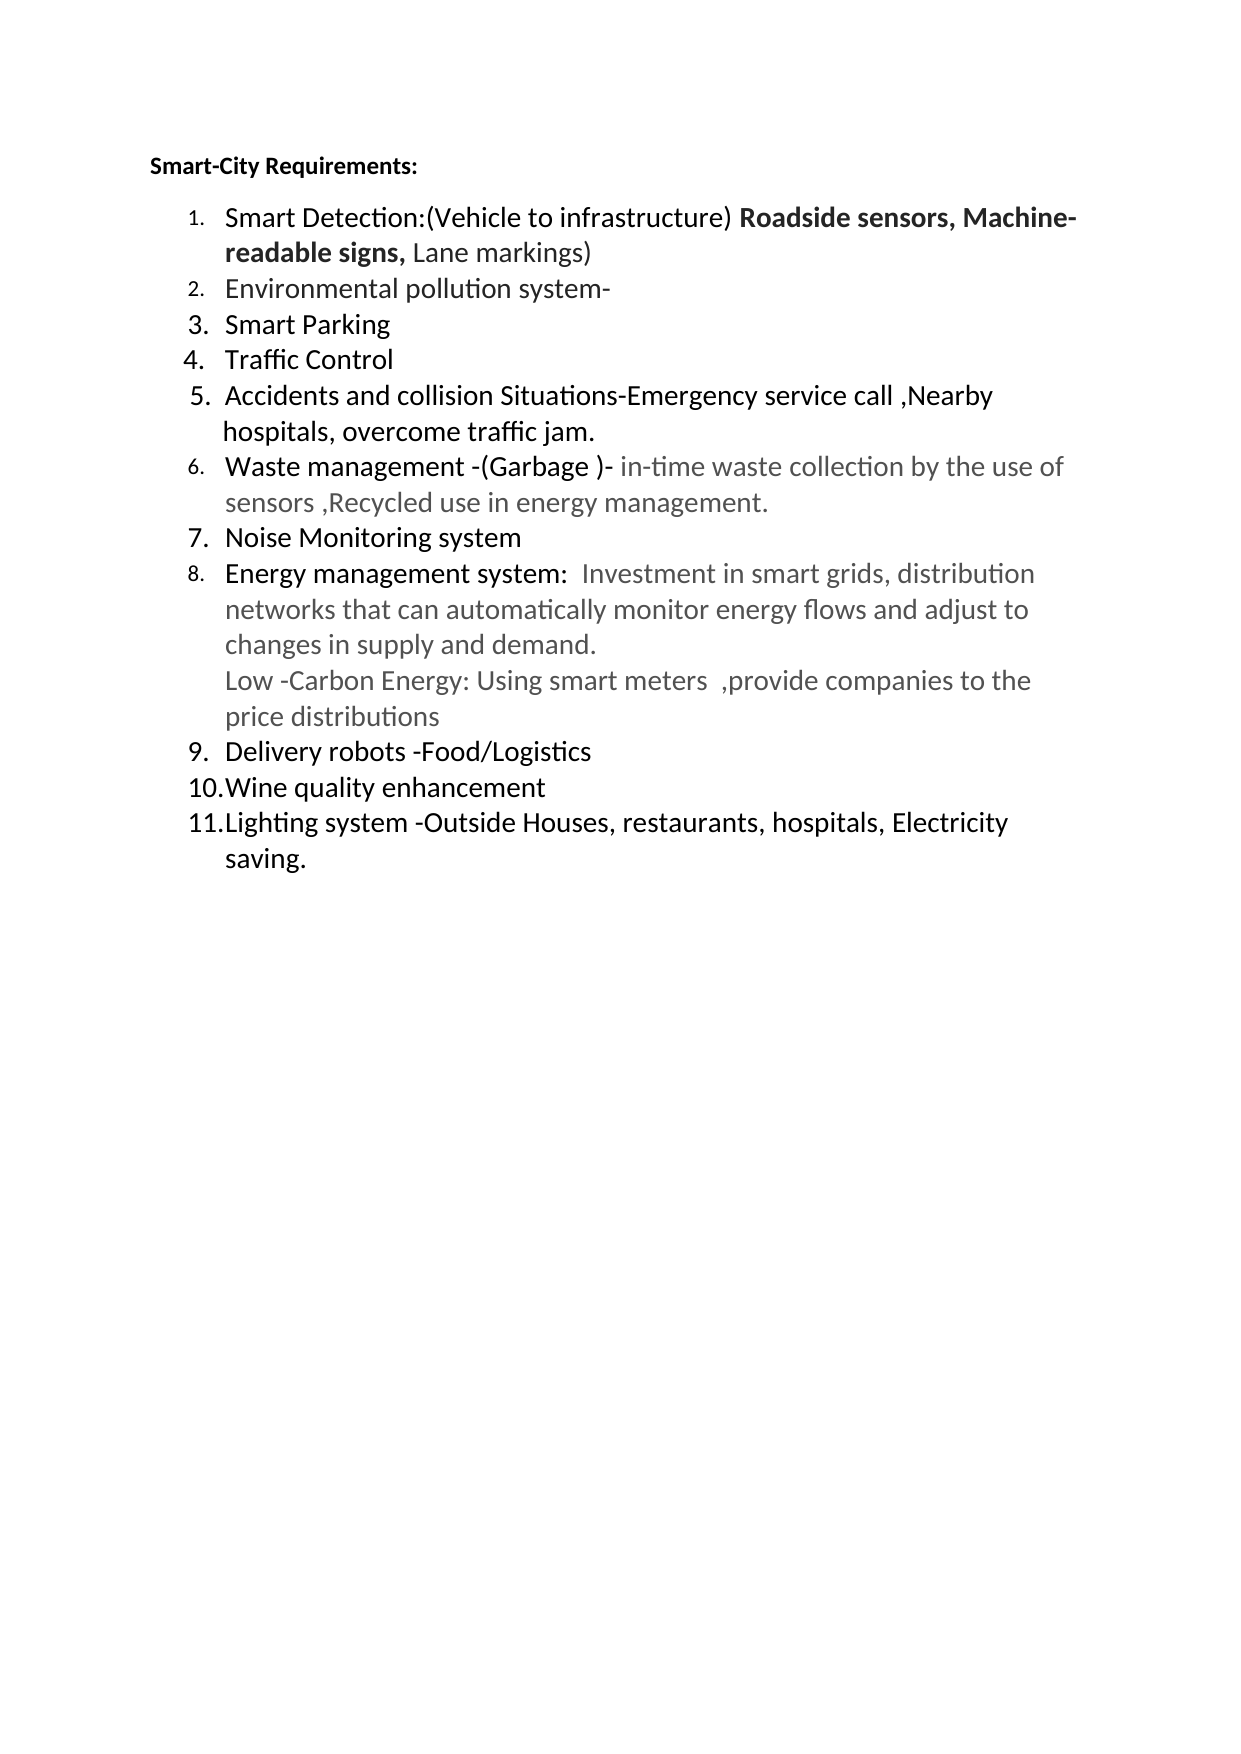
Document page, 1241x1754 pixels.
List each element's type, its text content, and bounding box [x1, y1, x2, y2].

list Noise Monitoring system [187, 519, 1090, 555]
text 4. Traffic Control [150, 341, 1090, 377]
list Smart Detection:(Vehicle to infrastructure) Roadside sensors, Machine-readable signs, Lane markings) [187, 199, 1090, 270]
list Waste management -(Garbage )- in-time waste collection by the use of sensors ,Recycled use in energy management. [187, 448, 1090, 519]
list Wine quality enhancement [187, 769, 1090, 804]
text 5. Accidents and collision Situations-Emergency service call ,Nearby [150, 377, 1090, 413]
list Delivery robots -Food/Logistics [187, 733, 1090, 769]
text Smart-City Requirements: [150, 150, 1090, 181]
text hospitals, overcome traffic jam. [150, 413, 1090, 448]
list Energy management system: Investment in smart grids, distribution networks that can automatically monitor energy flows and adjust to changes in supply and demand. [187, 555, 1090, 662]
list Smart Parking [187, 306, 1090, 341]
list Environmental pollution system- [187, 270, 1090, 306]
text Low -Carbon Energy: Using smart meters ,provide companies to the price distributions [225, 662, 1090, 733]
list Lighting system -Outside Houses, restaurants, hospitals, Electricity saving. [187, 804, 1090, 876]
